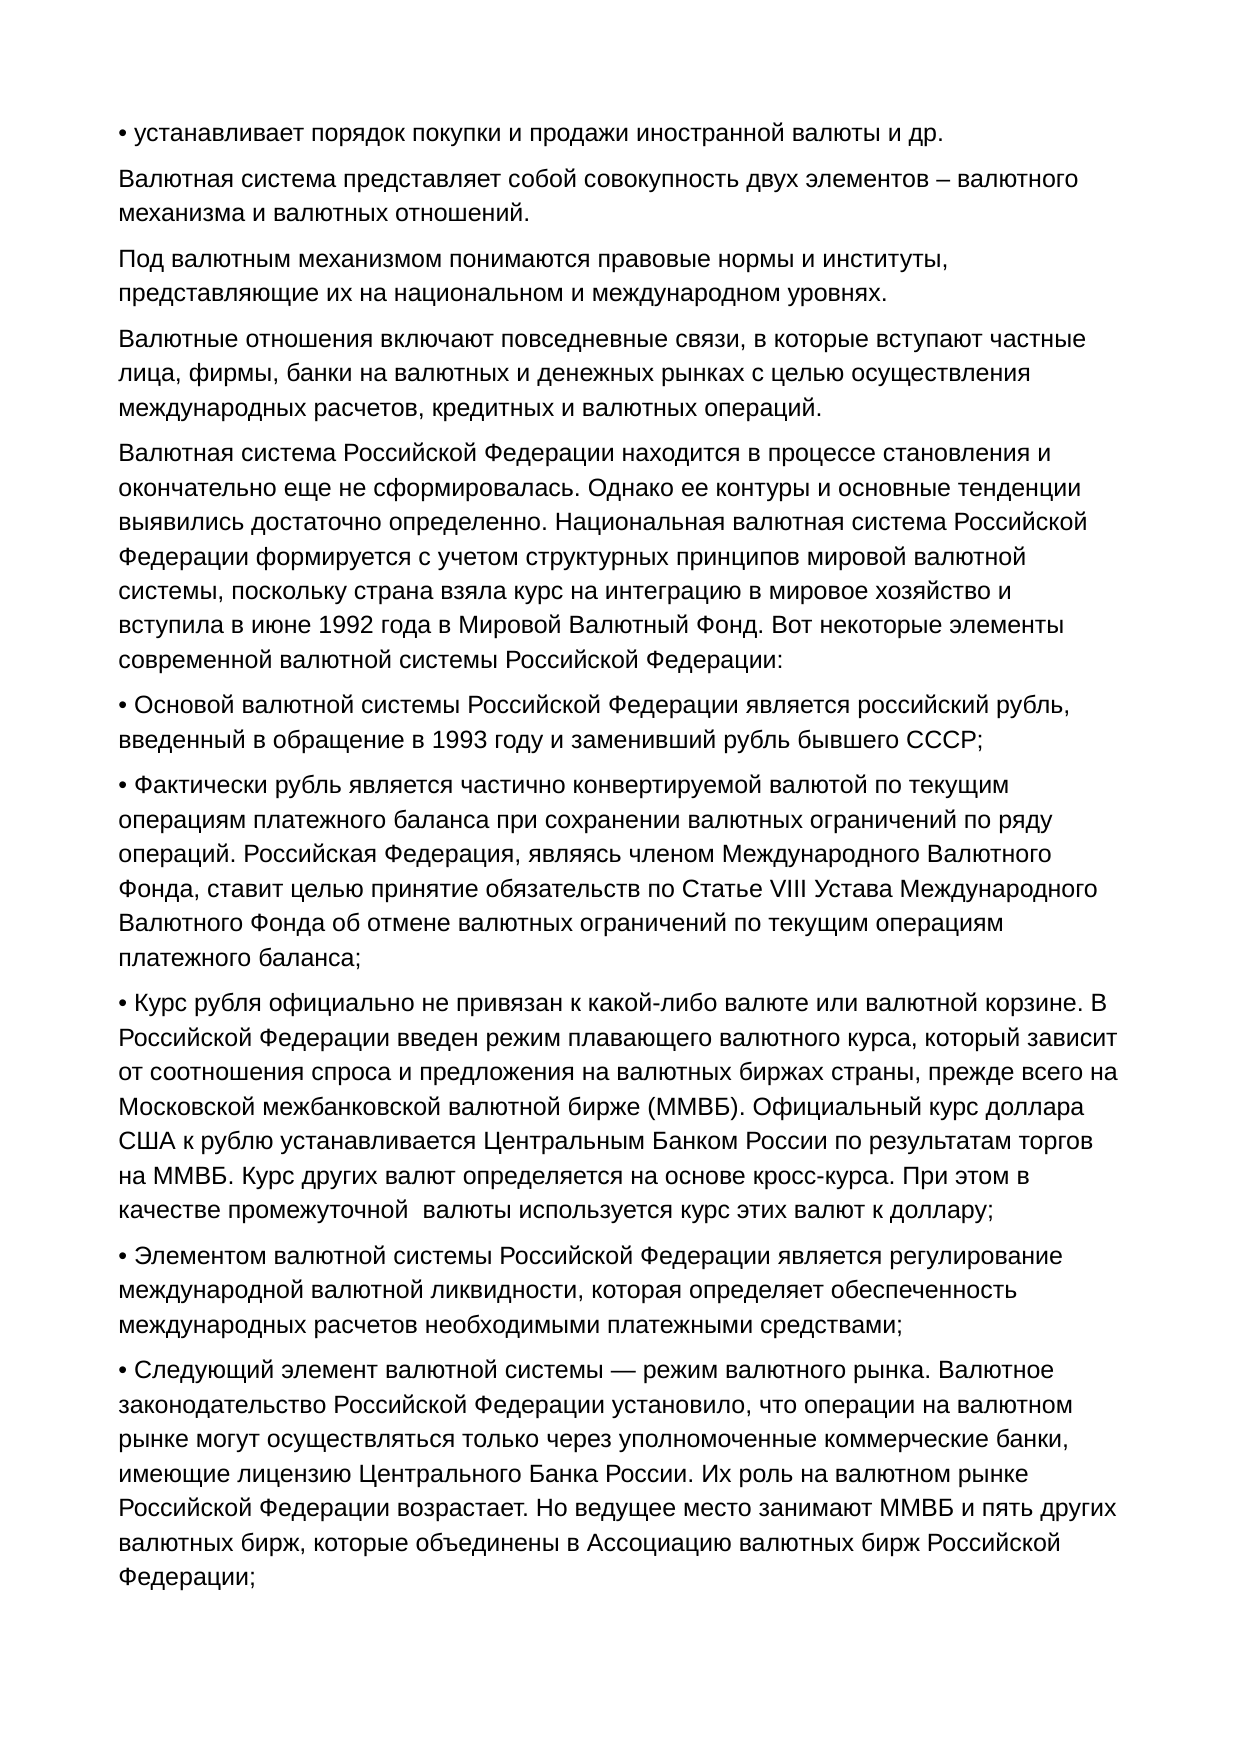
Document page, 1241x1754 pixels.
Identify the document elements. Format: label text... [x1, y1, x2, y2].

text • Курс рубля официально не привязан к какой-либо валюте или валютной корзине. В Российской Федерации введен режим плавающего валютного курса, который зависит от соотношения спроса и предложения на валютных биржах страны, прежде всего на Московской межбанковской валютной бирже (ММВБ). Официальный курс доллара США к рублю устанавливается Центральным Банком России по результатам торгов на ММВБ. Курс других валют определяется на основе кросс-курса. При этом в качестве промежуточной валюты используется курс этих валют к доллару; [118, 988, 1122, 1224]
text Валютные отношения включают повседневные связи, в которые вступают частные лица, фирмы, банки на валютных и денежных рынках с целью осуществления международных расчетов, кредитных и валютных операций. [118, 324, 1122, 421]
text Валютная система Российской Федерации находится в процессе становления и окончательно еще не сформировалась. Однако ее контуры и основные тенденции выявились достаточно определенно. Национальная валютная система Российской Федерации формируется с учетом структурных принципов мировой валютной системы, поскольку страна взяла курс на интеграцию в мировое хозяйство и вступила в июне 1992 года в Мировой Валютный Фонд. Вот некоторые элементы современной валютной системы Российской Федерации: [118, 438, 1122, 674]
text • устанавливает порядок покупки и продажи иностранной валюты и др. [118, 118, 1122, 147]
text • Фактически рубль является частично конвертируемой валютой по текущим операциям платежного баланса при сохранении валютных ограничений по ряду операций. Российская Федерация, являясь членом Международного Валютного Фонда, ставит целью принятие обязательств по Статье VIII Устава Международного Валютного Фонда об отмене валютных ограничений по текущим операциям платежного баланса; [118, 771, 1122, 972]
text • Следующий элемент валютной системы — режим валютного рынка. Валютное законодательство Российской Федерации установило, что операции на валютном рынке могут осуществляться только через уполномоченные коммерческие банки, имеющие лицензию Центрального Банка России. Их роль на валютном рынке Российской Федерации возрастает. Но ведущее место занимают ММВБ и пять других валютных бирж, которые объединены в Ассоциацию валютных бирж Российской Федерации; [118, 1355, 1122, 1591]
text Под валютным механизмом понимаются правовые нормы и институты, представляющие их на национальном и международном уровнях. [118, 244, 1122, 307]
text Валютная система представляет собой совокупность двух элементов – валютного механизма и валютных отношений. [118, 164, 1122, 227]
text • Элементом валютной системы Российской Федерации является регулирование международной валютной ликвидности, которая определяет обеспеченность международных расчетов необходимыми платежными средствами; [118, 1241, 1122, 1338]
text • Основой валютной системы Российской Федерации является российский рубль, введенный в обращение в 1993 году и заменивший рубль бывшего СССР; [118, 691, 1122, 754]
